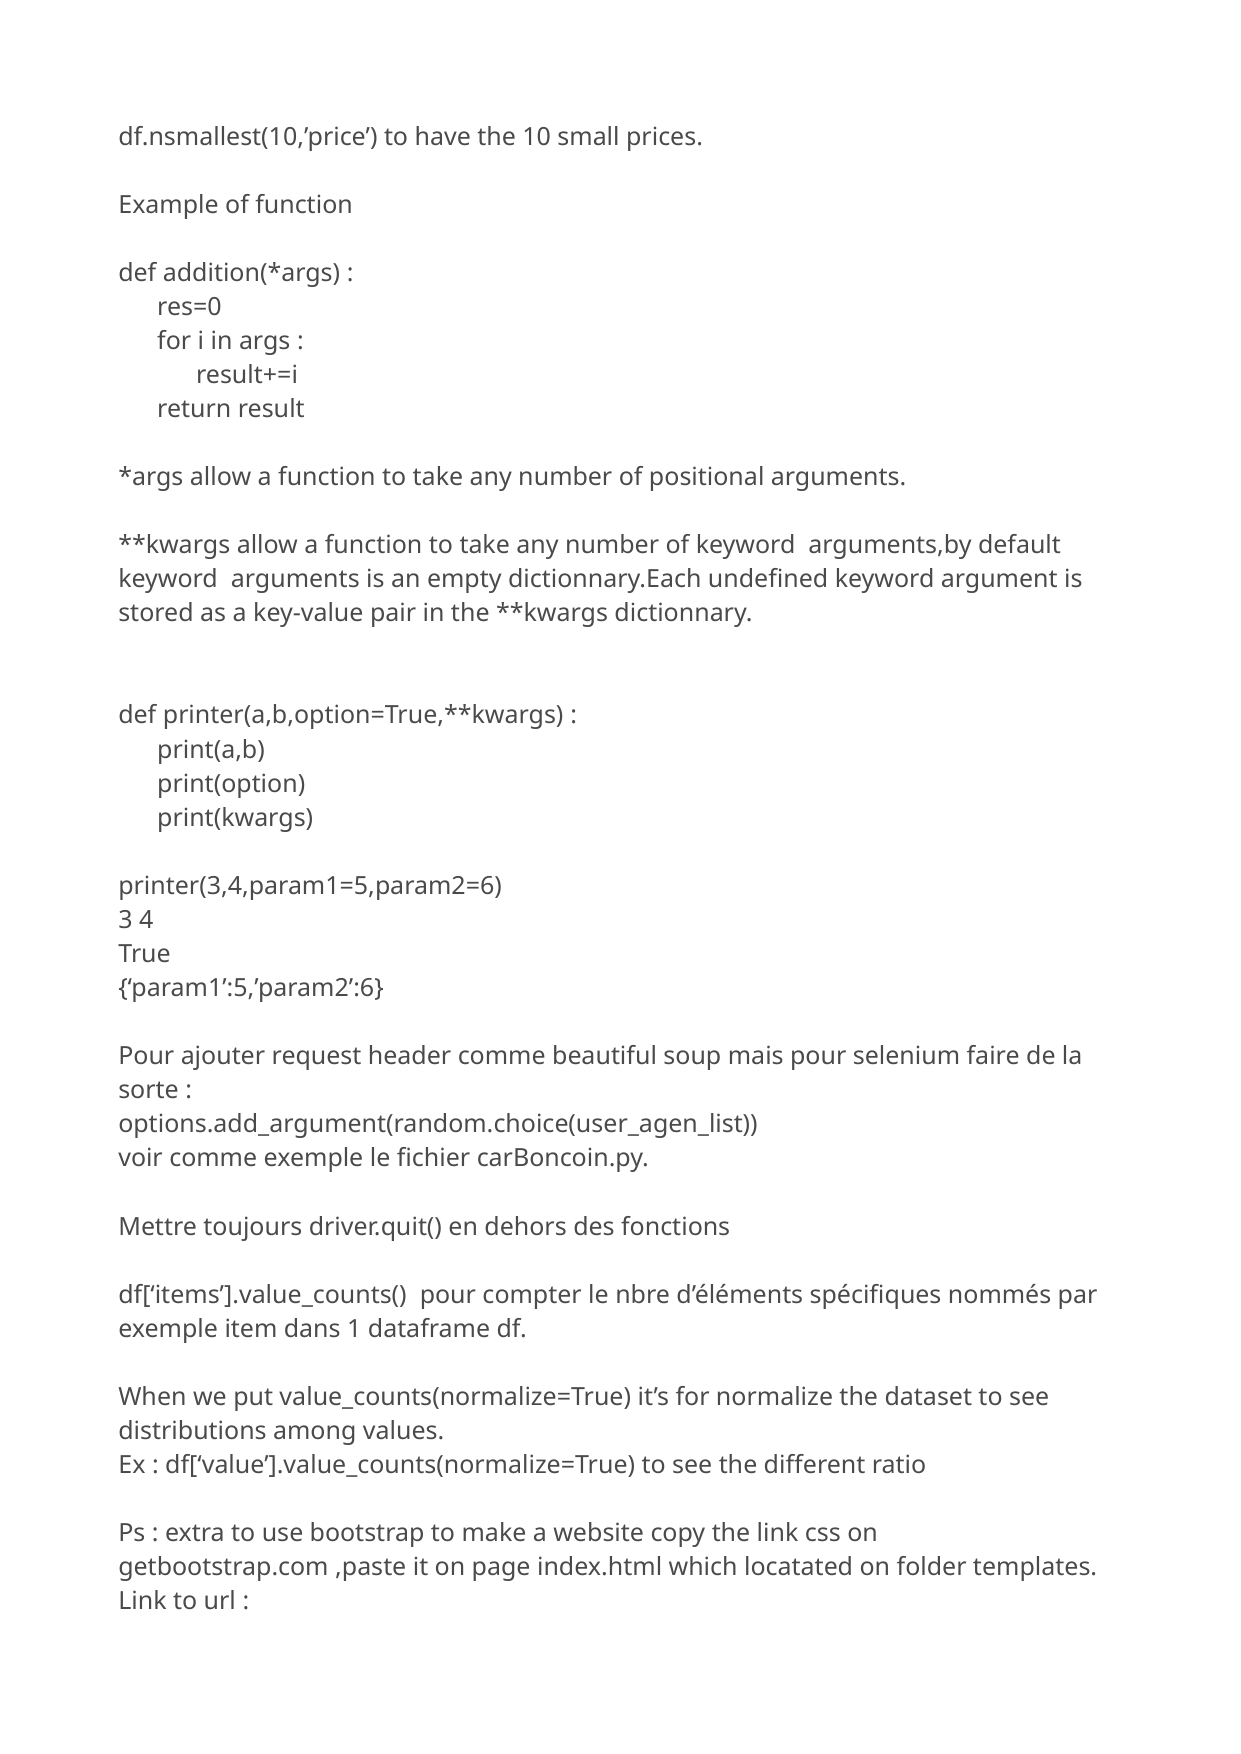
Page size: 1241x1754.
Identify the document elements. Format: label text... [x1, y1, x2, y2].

text return result [118, 391, 1122, 425]
text *args allow a function to take any number of positional arguments. [118, 459, 1122, 493]
text **kwargs allow a function to take any number of keyword arguments,by default keyword arguments is an empty dictionnary.Each undefined keyword argument is stored as a key-value pair in the **kwargs dictionnary. [118, 527, 1122, 629]
text Ps : extra to use bootstrap to make a website copy the link css on getbootstrap.com ,paste it on page index.html which locatated on folder templates. Link to url : [118, 1515, 1122, 1617]
text options.add_argument(random.choice(user_agen_list)) [118, 1106, 1122, 1140]
text True [118, 936, 1122, 970]
text Pour ajouter request header comme beautiful soup mais pour selenium faire de la sorte : [118, 1038, 1122, 1106]
text {‘param1’:5,’param2’:6} [118, 970, 1122, 1004]
text result+=i [118, 357, 1122, 391]
text 3 4 [118, 902, 1122, 936]
text printer(3,4,param1=5,param2=6) [118, 867, 1122, 902]
text print(kwargs) [118, 799, 1122, 833]
text print(a,b) [118, 731, 1122, 765]
text def printer(a,b,option=True,**kwargs) : [118, 697, 1122, 731]
text res=0 [118, 288, 1122, 322]
text Example of function [118, 186, 1122, 220]
text df[‘items’].value_counts() pour compter le nbre d’éléments spécifiques nommés par exemple item dans 1 dataframe df. [118, 1276, 1122, 1344]
text for i in args : [118, 322, 1122, 357]
text When we put value_counts(normalize=True) it’s for normalize the dataset to see distributions among values. [118, 1378, 1122, 1447]
text voir comme exemple le fichier carBoncoin.py. [118, 1140, 1122, 1174]
text def addition(*args) : [118, 254, 1122, 288]
text df.nsmallest(10,’price’) to have the 10 small prices. [118, 118, 1122, 152]
text Mettre toujours driver.quit() en dehors des fonctions [118, 1208, 1122, 1242]
text print(option) [118, 765, 1122, 799]
text Ex : df[‘value’].value_counts(normalize=True) to see the different ratio [118, 1447, 1122, 1481]
